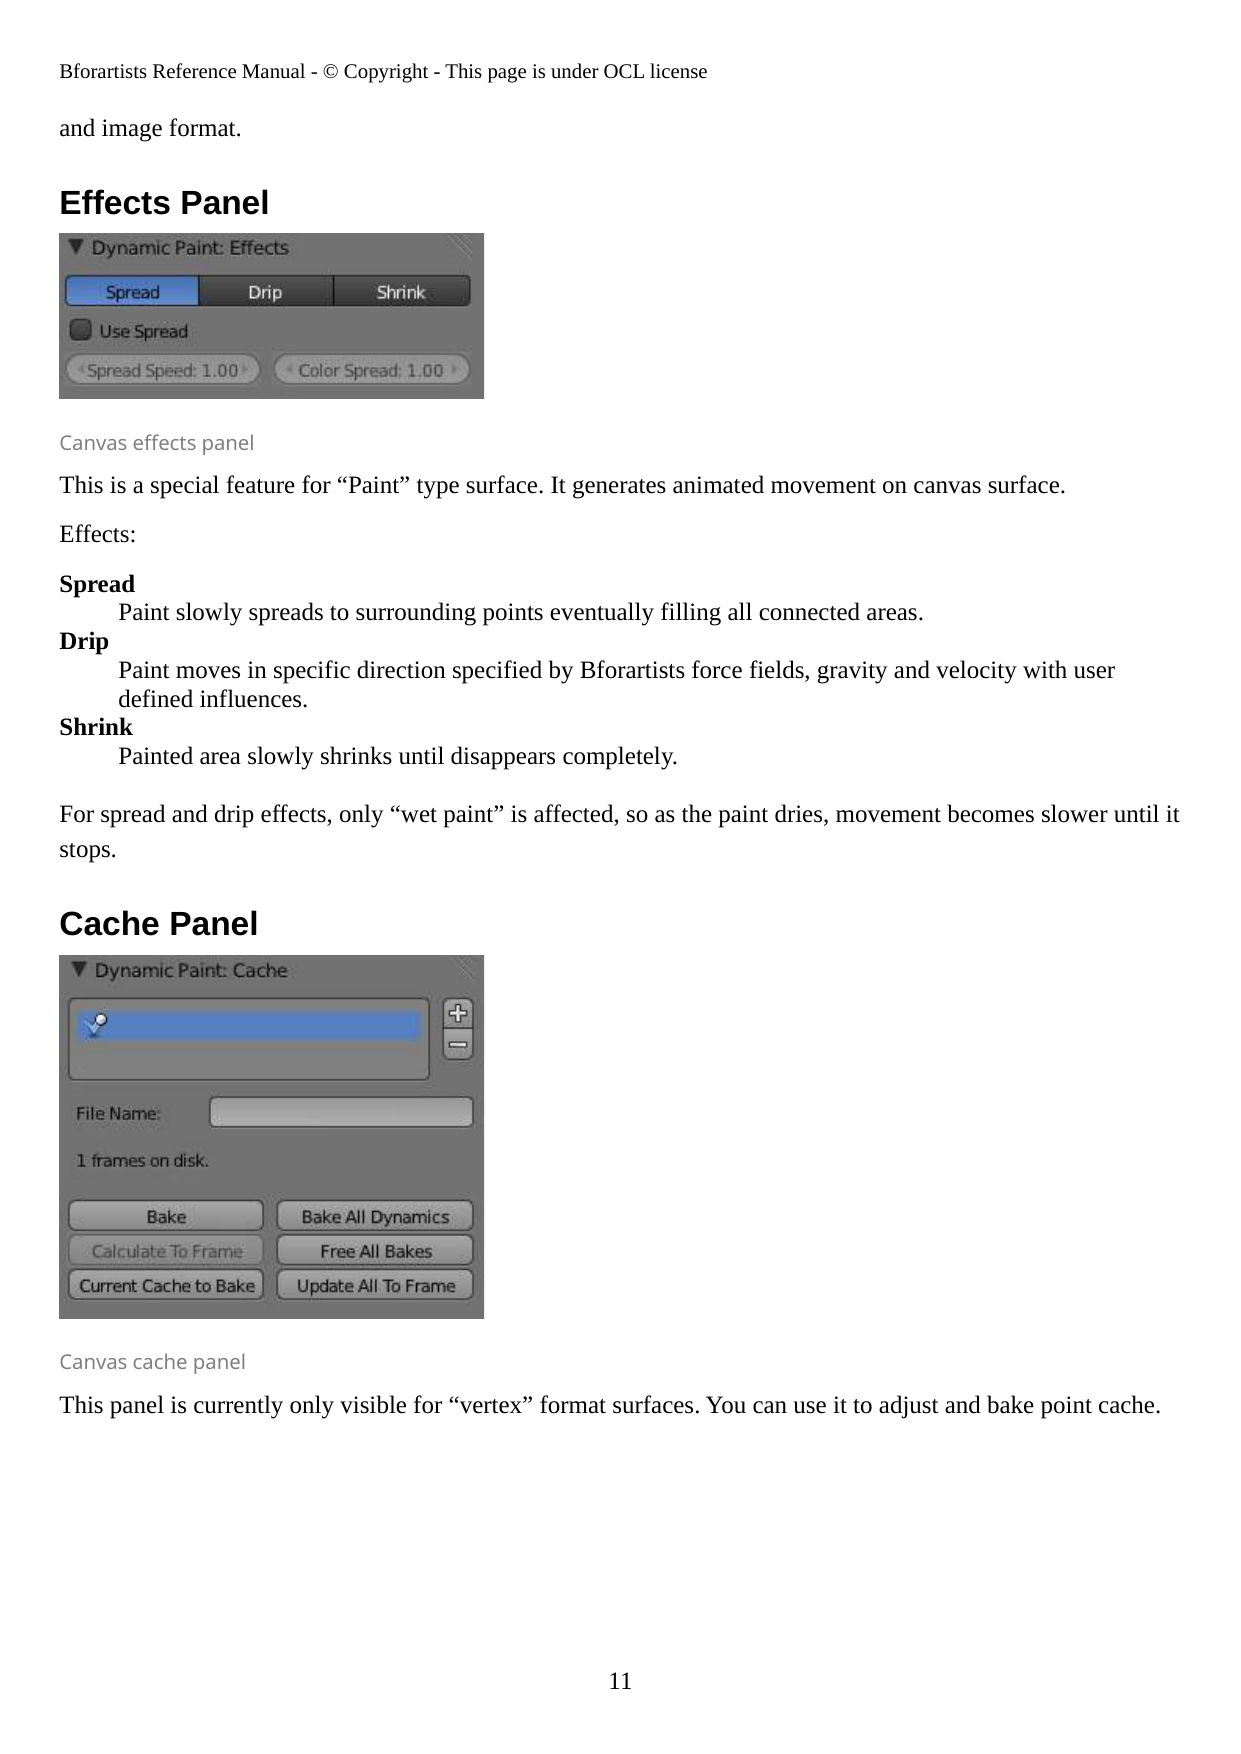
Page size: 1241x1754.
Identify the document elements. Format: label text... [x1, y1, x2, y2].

picture [59, 955, 485, 1319]
text This is a special feature for “Paint” type surface. It generates animated movement on canvas surface. [59, 471, 1181, 499]
subtitle Effects Panel [59, 182, 1181, 221]
text and image format. [59, 113, 1181, 141]
subtitle Shrink [59, 712, 1181, 741]
list Paint slowly spreads to surrounding points eventually filling all connected areas. [118, 597, 1181, 626]
subtitle Spread [59, 569, 1181, 597]
text Effects: [59, 519, 1181, 548]
text For spread and drip effects, only “wet paint” is affected, so as the paint dries, movement becomes slower until it stops. [59, 799, 1181, 863]
list Painted area slowly shrinks until disappears completely. [118, 741, 1181, 770]
subtitle Drip [59, 626, 1181, 655]
text Canvas effects panel [59, 425, 1181, 456]
subtitle Cache Panel [59, 904, 1181, 942]
text This panel is currently only visible for “vertex” format surfaces. You can use it to adjust and bake point cache. [59, 1390, 1181, 1419]
picture [59, 233, 485, 399]
text Canvas cache panel [59, 1344, 1181, 1376]
list Paint moves in specific direction specified by Bforartists force fields, gravity and velocity with user defined influences. [118, 655, 1181, 712]
